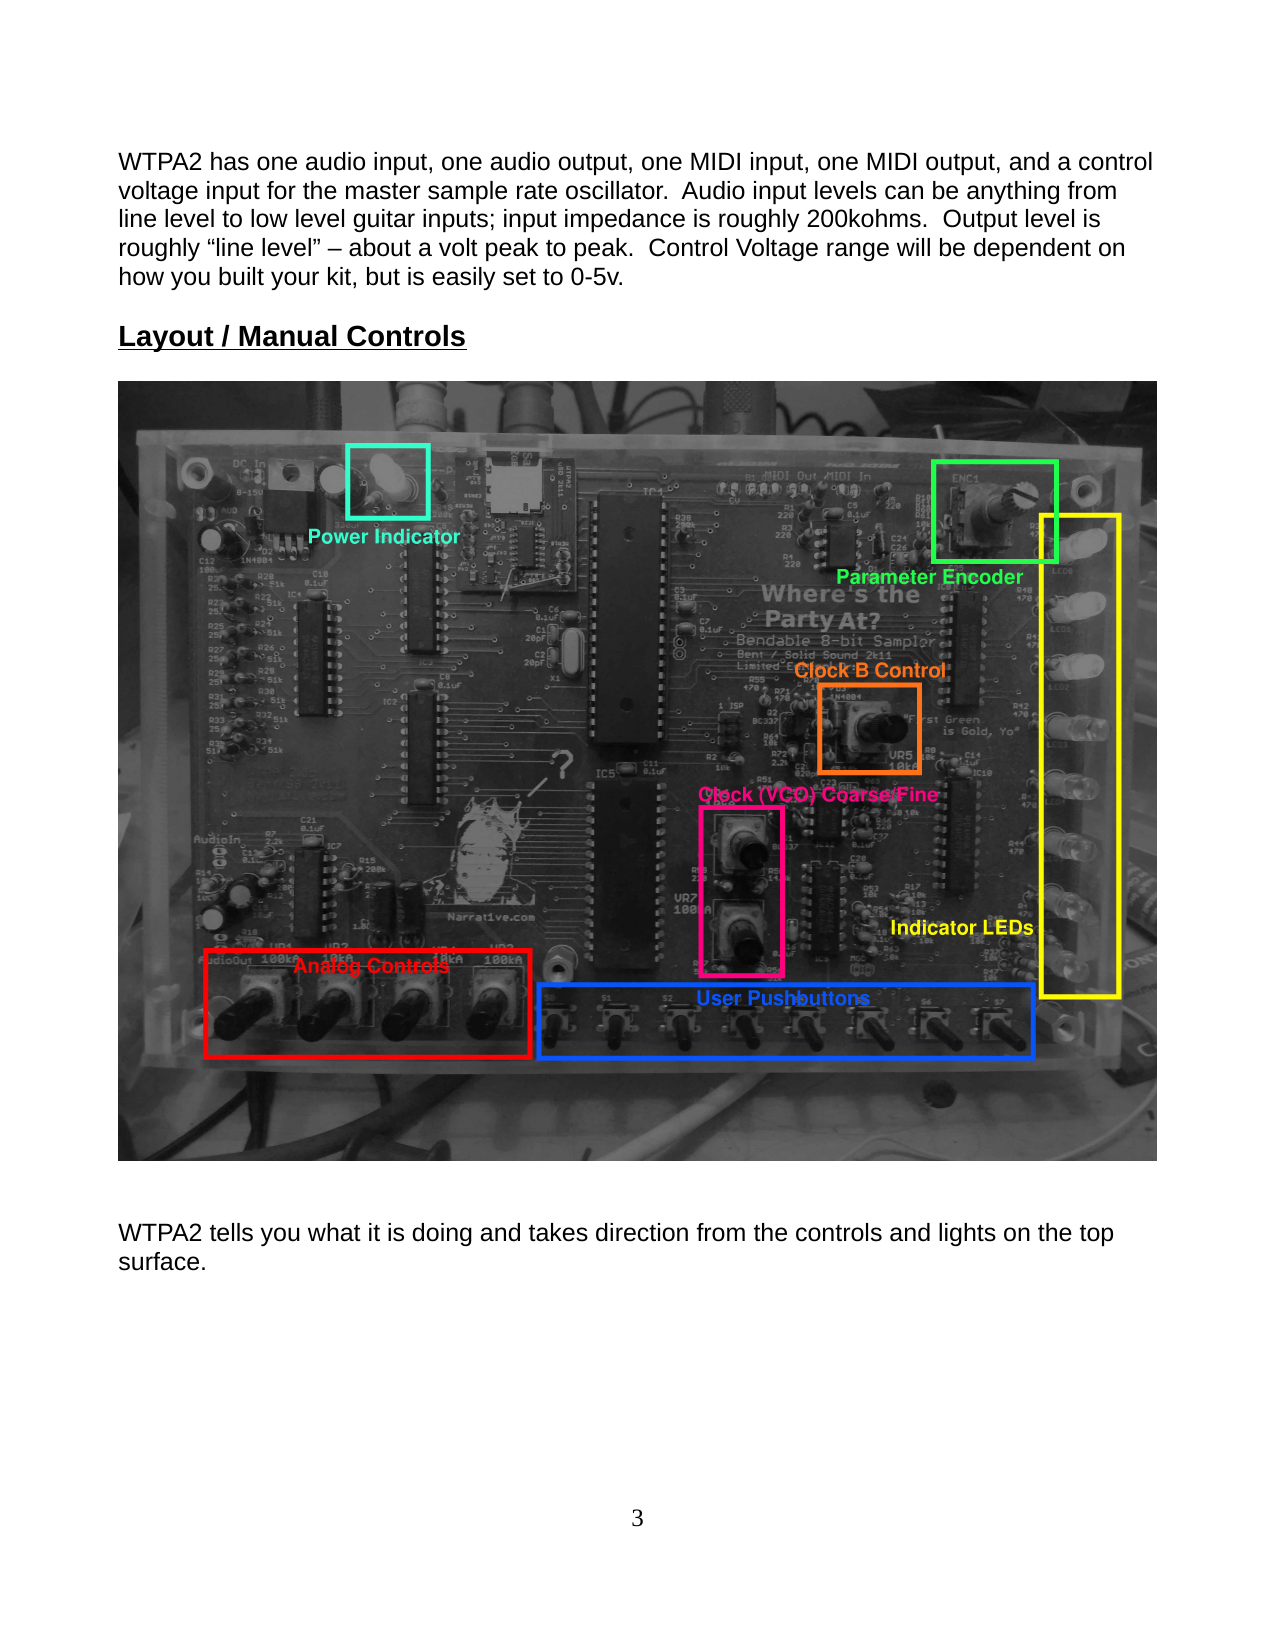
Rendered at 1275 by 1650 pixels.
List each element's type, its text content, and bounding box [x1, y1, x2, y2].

text WTPA2 tells you what it is doing and takes direction from the controls and lights on the top surface. [118, 1218, 1157, 1276]
text WTPA2 has one audio input, one audio output, one MIDI input, one MIDI output, and a control voltage input for the master sample rate oscillator. Audio input levels can be anything from line level to low level guitar inputs; input impedance is roughly 200kohms. Output level is roughly “line level” – about a volt peak to peak. Control Voltage range will be dependent on how you built your kit, but is easily set to 0-5v. [118, 147, 1157, 291]
text Layout / Manual Controls [118, 319, 1157, 353]
picture [118, 381, 1157, 1161]
